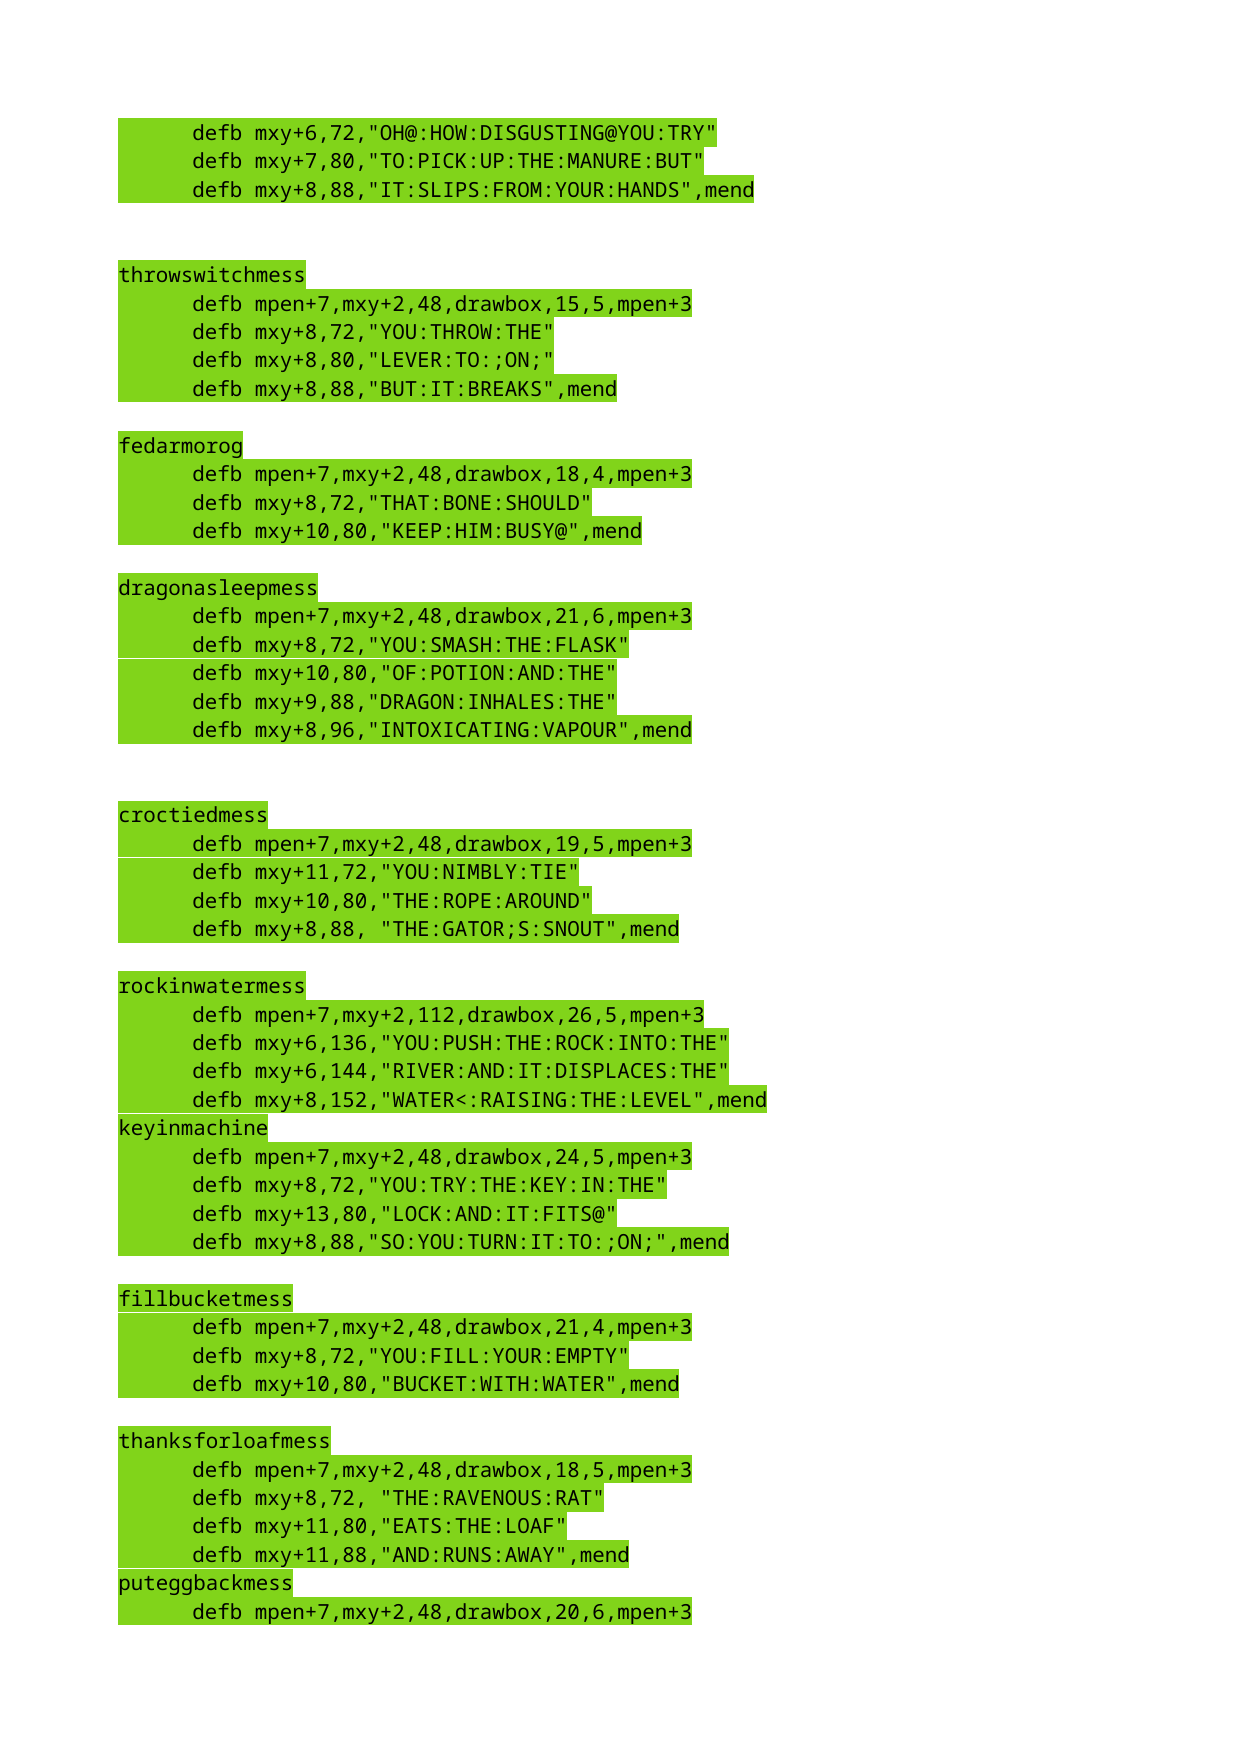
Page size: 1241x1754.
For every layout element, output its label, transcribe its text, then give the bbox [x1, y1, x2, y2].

text dragonasleepmess [118, 573, 1122, 602]
text defb mxy+10,80,"KEEP:HIM:BUSY@",mend [118, 516, 1122, 545]
text defb mxy+8,96,"INTOXICATING:VAPOUR",mend [118, 715, 1122, 744]
text defb mxy+8,88,"IT:SLIPS:FROM:YOUR:HANDS",mend [118, 175, 1122, 203]
text defb mxy+9,88,"DRAGON:INHALES:THE" [118, 687, 1122, 715]
text croctiedmess [118, 801, 1122, 829]
text defb mxy+11,72,"YOU:NIMBLY:TIE" [118, 857, 1122, 886]
text defb mxy+7,80,"TO:PICK:UP:THE:MANURE:BUT" [118, 147, 1122, 175]
text rockinwatermess [118, 971, 1122, 1000]
text defb mxy+13,80,"LOCK:AND:IT:FITS@" [118, 1199, 1122, 1227]
text defb mxy+8,72, "THE:RAVENOUS:RAT" [118, 1483, 1122, 1512]
text throwswitchmess [118, 260, 1122, 289]
text defb mpen+7,mxy+2,48,drawbox,20,6,mpen+3 [118, 1597, 1122, 1625]
text defb mxy+8,80,"LEVER:TO:;ON;" [118, 346, 1122, 374]
text defb mxy+8,72,"YOU:TRY:THE:KEY:IN:THE" [118, 1170, 1122, 1199]
text thanksforloafmess [118, 1426, 1122, 1455]
text defb mxy+11,88,"AND:RUNS:AWAY",mend [118, 1540, 1122, 1568]
text defb mxy+8,88, "THE:GATOR;S:SNOUT",mend [118, 914, 1122, 943]
text defb mxy+8,72,"YOU:SMASH:THE:FLASK" [118, 630, 1122, 658]
text defb mpen+7,mxy+2,48,drawbox,21,6,mpen+3 [118, 602, 1122, 630]
text fedarmorog [118, 431, 1122, 459]
text defb mxy+8,72,"THAT:BONE:SHOULD" [118, 488, 1122, 516]
text keyinmachine [118, 1113, 1122, 1142]
text defb mxy+11,80,"EATS:THE:LOAF" [118, 1512, 1122, 1540]
text defb mxy+10,80,"BUCKET:WITH:WATER",mend [118, 1369, 1122, 1398]
text defb mpen+7,mxy+2,112,drawbox,26,5,mpen+3 [118, 1000, 1122, 1028]
text defb mxy+6,72,"OH@:HOW:DISGUSTING@YOU:TRY" [118, 118, 1122, 147]
text defb mxy+8,88,"BUT:IT:BREAKS",mend [118, 374, 1122, 402]
text defb mxy+8,152,"WATER<:RAISING:THE:LEVEL",mend [118, 1085, 1122, 1113]
text defb mxy+6,136,"YOU:PUSH:THE:ROCK:INTO:THE" [118, 1028, 1122, 1057]
text defb mpen+7,mxy+2,48,drawbox,21,4,mpen+3 [118, 1312, 1122, 1341]
text defb mpen+7,mxy+2,48,drawbox,18,5,mpen+3 [118, 1455, 1122, 1483]
text defb mpen+7,mxy+2,48,drawbox,15,5,mpen+3 [118, 289, 1122, 317]
text defb mxy+10,80,"THE:ROPE:AROUND" [118, 886, 1122, 914]
text defb mxy+8,72,"YOU:THROW:THE" [118, 317, 1122, 346]
text fillbucketmess [118, 1284, 1122, 1312]
text defb mpen+7,mxy+2,48,drawbox,19,5,mpen+3 [118, 829, 1122, 857]
text defb mxy+6,144,"RIVER:AND:IT:DISPLACES:THE" [118, 1057, 1122, 1085]
text defb mpen+7,mxy+2,48,drawbox,24,5,mpen+3 [118, 1142, 1122, 1170]
text defb mxy+8,88,"SO:YOU:TURN:IT:TO:;ON;",mend [118, 1227, 1122, 1256]
text defb mpen+7,mxy+2,48,drawbox,18,4,mpen+3 [118, 459, 1122, 488]
text puteggbackmess [118, 1568, 1122, 1597]
text defb mxy+8,72,"YOU:FILL:YOUR:EMPTY" [118, 1341, 1122, 1369]
text defb mxy+10,80,"OF:POTION:AND:THE" [118, 658, 1122, 687]
